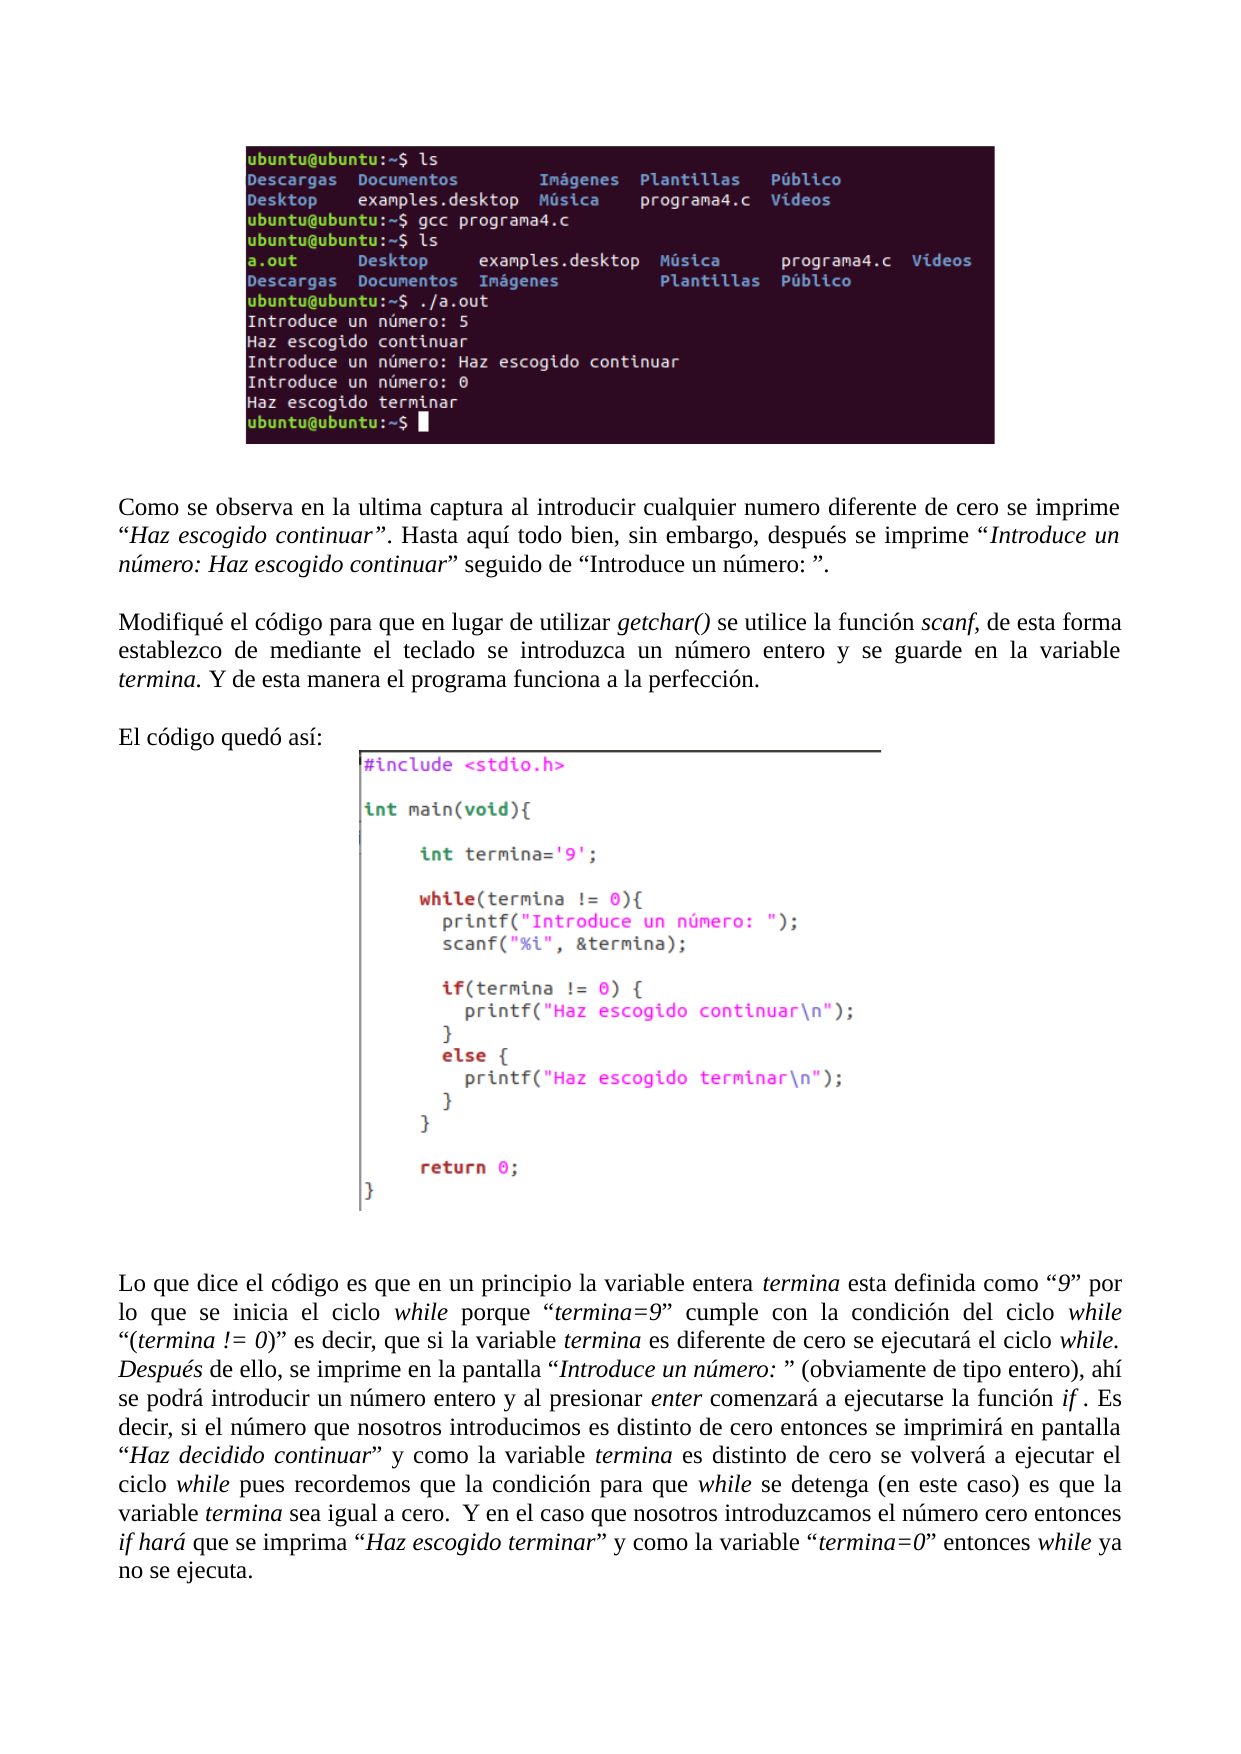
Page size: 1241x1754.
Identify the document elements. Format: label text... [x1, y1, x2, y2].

text Lo que dice el código es que en un principio la variable entera termina esta definida como “9” por lo que se inicia el ciclo while porque “termina=9” cumple con la condición del ciclo while “(termina != 0)” es decir, que si la variable termina es diferente de cero se ejecutará el ciclo while. Después de ello, se imprime en la pantalla “Introduce un número: ” (obviamente de tipo entero), ahí se podrá introducir un número entero y al presionar enter comenzará a ejecutarse la función if . Es decir, si el número que nosotros introducimos es distinto de cero entonces se imprimirá en pantalla “Haz decidido continuar” y como la variable termina es distinto de cero se volverá a ejecutar el ciclo while pues recordemos que la condición para que while se detenga (en este caso) es que la variable termina sea igual a cero. Y en el caso que nosotros introduzcamos el número cero entonces if hará que se imprima “Haz escogido terminar” y como la variable “termina=0” entonces while ya no se ejecuta. [118, 1268, 1122, 1584]
picture [245, 146, 995, 444]
text El código quedó así: [118, 722, 1122, 751]
picture [359, 750, 882, 1211]
text Modifiqué el código para que en lugar de utilizar getchar() se utilice la función scanf, de esta forma establezco de mediante el teclado se introduzca un número entero y se guarde en la variable termina. Y de esta manera el programa funciona a la perfección. [118, 607, 1122, 693]
text Como se observa en la ultima captura al introducir cualquier numero diferente de cero se imprime “Haz escogido continuar”. Hasta aquí todo bien, sin embargo, después se imprime “Introduce un número: Haz escogido continuar” seguido de “Introduce un número: ”. [118, 492, 1122, 578]
